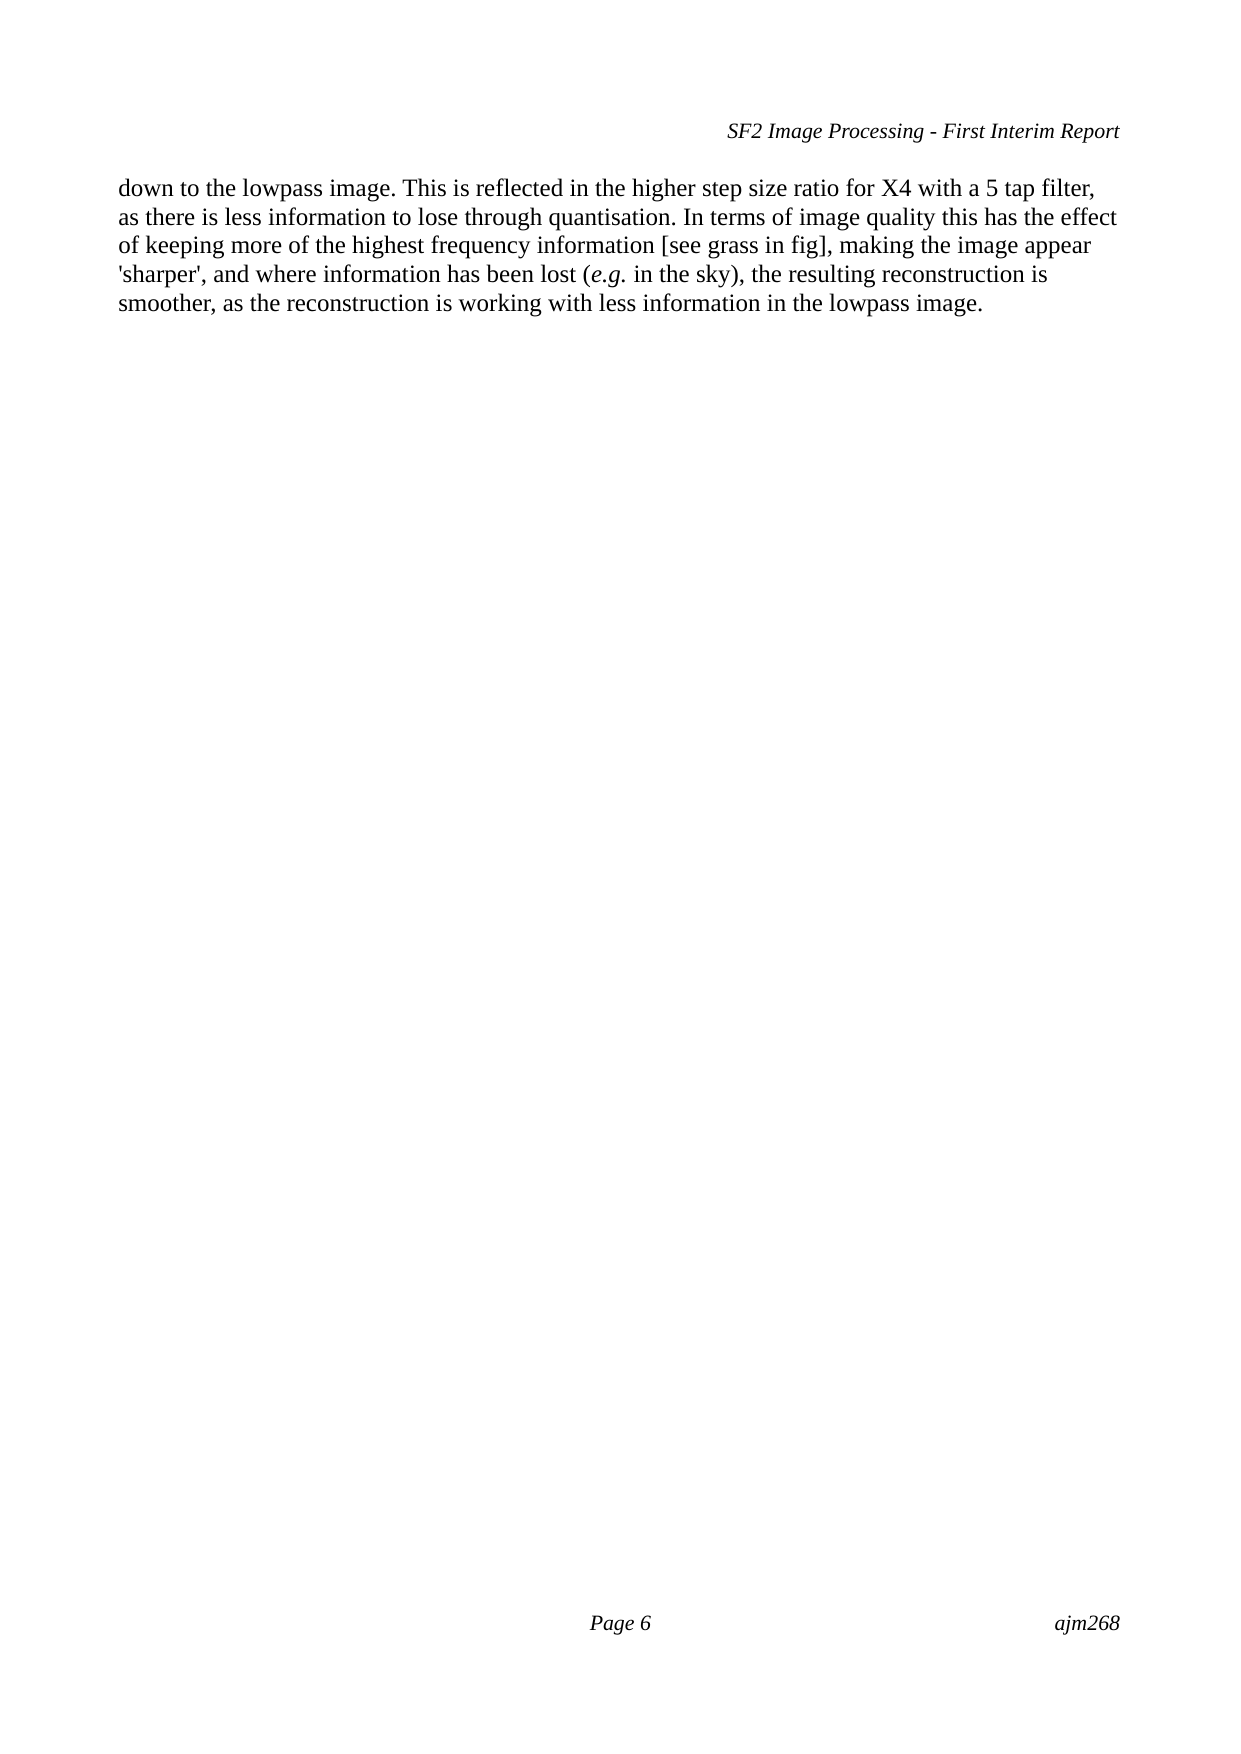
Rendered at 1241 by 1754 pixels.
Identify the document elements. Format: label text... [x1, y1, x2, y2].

text down to the lowpass image. This is reflected in the higher step size ratio for X4 with a 5 tap filter, as there is less information to lose through quantisation. In terms of image quality this has the effect of keeping more of the highest frequency information [see grass in fig], making the image appear 'sharper', and where information has been lost (e.g. in the sky), the resulting reconstruction is smoother, as the reconstruction is working with less information in the lowpass image. [118, 173, 1122, 317]
